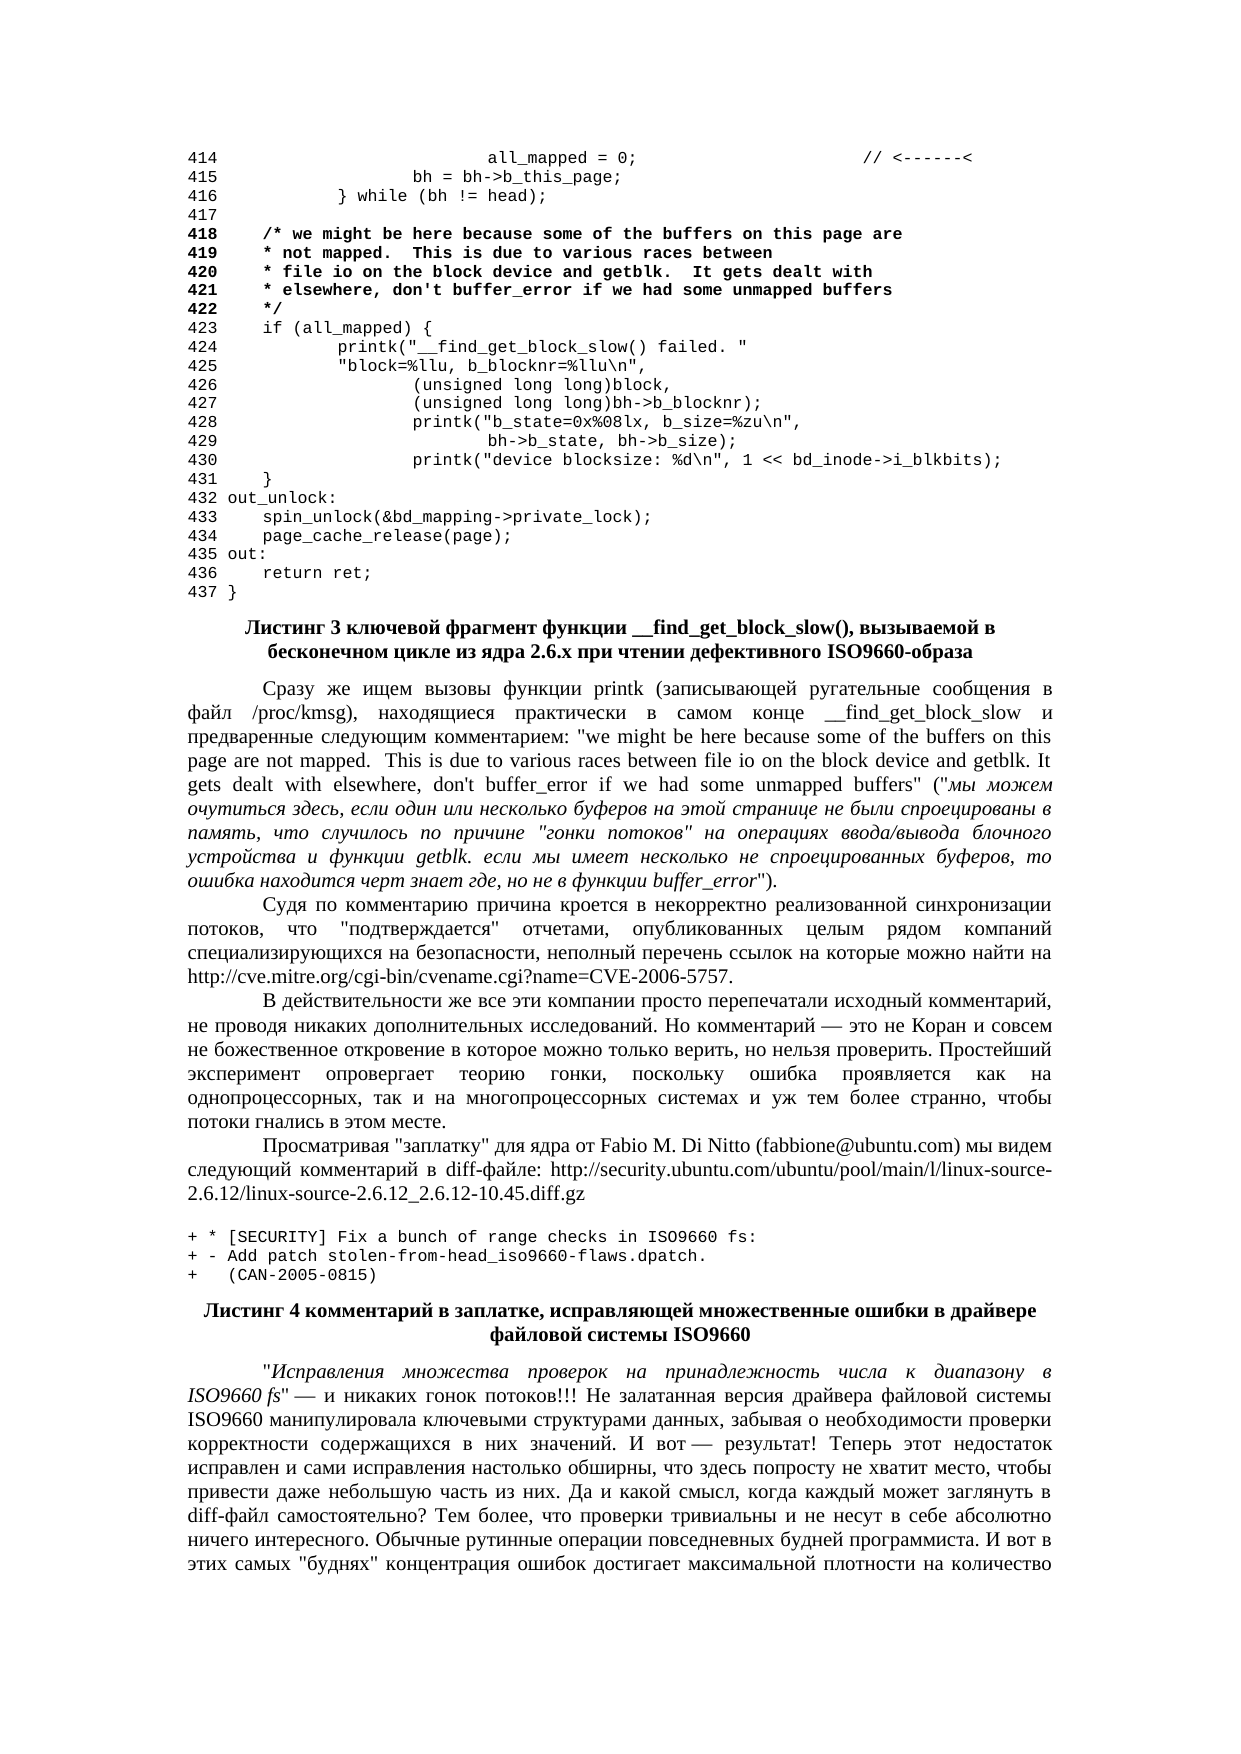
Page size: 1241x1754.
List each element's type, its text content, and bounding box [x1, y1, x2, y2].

text 428 printk("b_state=0x%08lx, b_size=%zu\n", [187, 414, 1053, 433]
text 427 (unsigned long long)bh->b_blocknr); [187, 395, 1053, 414]
text 417 [187, 207, 1053, 225]
text Листинг 3 ключевой фрагмент функции __find_get_block_slow(), вызываемой в бесконечном цикле из ядра 2.6.х при чтении дефективного ISO9660-образа [187, 615, 1053, 663]
text 436 return ret; [187, 565, 1053, 584]
text + - Add patch stolen-from-head_iso9660-flaws.dpatch. [187, 1248, 1053, 1267]
text 429 bh->b_state, bh->b_size); [187, 433, 1053, 452]
text 426 (unsigned long long)block, [187, 376, 1053, 395]
text Судя по комментарию причина кроется в некорректно реализованной синхронизации потоков, что "подтверждается" отчетами, опубликованных целым рядом компаний специализирующихся на безопасности, неполный перечень ссылок на которые можно найти на http://cve.mitre.org/cgi-bin/cvename.cgi?name=CVE-2006-5757. [187, 892, 1053, 988]
text 420 * file io on the block device and getblk. It gets dealt with [187, 263, 1053, 282]
text 424 printk("__find_get_block_slow() failed. " [187, 338, 1053, 357]
text 433 spin_unlock(&bd_mapping->private_lock); [187, 508, 1053, 527]
text 418 /* we might be here because some of the buffers on this page are [187, 225, 1053, 244]
text "Исправления множества проверок на принадлежность числа к диапазону в ISO9660 fs" — и никаких гонок потоков!!! Не залатанная версия драйвера файловой системы ISO9660 манипулировала ключевыми структурами данных, забывая о необходимости проверки корректности содержащихся в них значений. И вот — результат! Теперь этот недостаток исправлен и сами исправления настолько обширны, что здесь попросту не хватит место, чтобы привести даже небольшую часть из них. Да и какой смысл, когда каждый может заглянуть в diff-файл самостоятельно? Тем более, что проверки тривиальны и не несут в себе абсолютно ничего интересного. Обычные рутинные операции повседневных будней программиста. И вот в этих самых "буднях" концентрация ошибок достигает максимальной плотности на количество [187, 1359, 1053, 1575]
text В действительности же все эти компании просто перепечатали исходный комментарий, не проводя никаких дополнительных исследований. Но комментарий — это не Коран и совсем не божественное откровение в которое можно только верить, но нельзя проверить. Простейший эксперимент опровергает теорию гонки, поскольку ошибка проявляется как на однопроцессорных, так и на многопроцессорных системах и уж тем более странно, чтобы потоки гнались в этом месте. [187, 988, 1053, 1133]
text Просматривая "заплатку" для ядра от Fabio M. Di Nitto (fabbione@ubuntu.com) мы видем следующий комментарий в diff-файле: http://security.ubuntu.com/ubuntu/pool/main/l/linux-source-2.6.12/linux-source-2.6.12_2.6.12-10.45.diff.gz [187, 1133, 1053, 1205]
text 416 } while (bh != head); [187, 188, 1053, 207]
text 434 page_cache_release(page); [187, 527, 1053, 546]
text 437 } [187, 584, 1053, 602]
text 422 */ [187, 301, 1053, 320]
text Листинг 4 комментарий в заплатке, исправляющей множественные ошибки в драйвере файловой системы ISO9660 [187, 1298, 1053, 1346]
text 435 out: [187, 546, 1053, 565]
text + (CAN-2005-0815) [187, 1267, 1053, 1286]
text + * [SECURITY] Fix a bunch of range checks in ISO9660 fs: [187, 1229, 1053, 1248]
text 432 out_unlock: [187, 489, 1053, 508]
text 419 * not mapped. This is due to various races between [187, 244, 1053, 263]
text Сразу же ищем вызовы функции printk (записывающей ругательные сообщения в файл /proc/kmsg), находящиеся практически в самом конце __find_get_block_slow и предваренные следующим комментарием: "we might be here because some of the buffers on this page are not mapped. This is due to various races between file io on the block device and getblk. It gets dealt with elsewhere, don't buffer_error if we had some unmapped buffers" ("мы можем очутиться здесь, если один или несколько буферов на этой странице не были спроецированы в память, что случилось по причине "гонки потоков" на операциях ввода/вывода блочного устройства и функции getblk. если мы имеет несколько не спроецированных буферов, то ошибка находится черт знает где, но не в функции buffer_error"). [187, 676, 1053, 892]
text 431 } [187, 471, 1053, 489]
text 414 all_mapped = 0; // <------< [187, 150, 1053, 169]
text 425 "block=%llu, b_blocknr=%llu\n", [187, 357, 1053, 376]
text 421 * elsewhere, don't buffer_error if we had some unmapped buffers [187, 282, 1053, 301]
text 415 bh = bh->b_this_page; [187, 169, 1053, 188]
text 430 printk("device blocksize: %d\n", 1 << bd_inode->i_blkbits); [187, 452, 1053, 471]
text 423 if (all_mapped) { [187, 320, 1053, 338]
